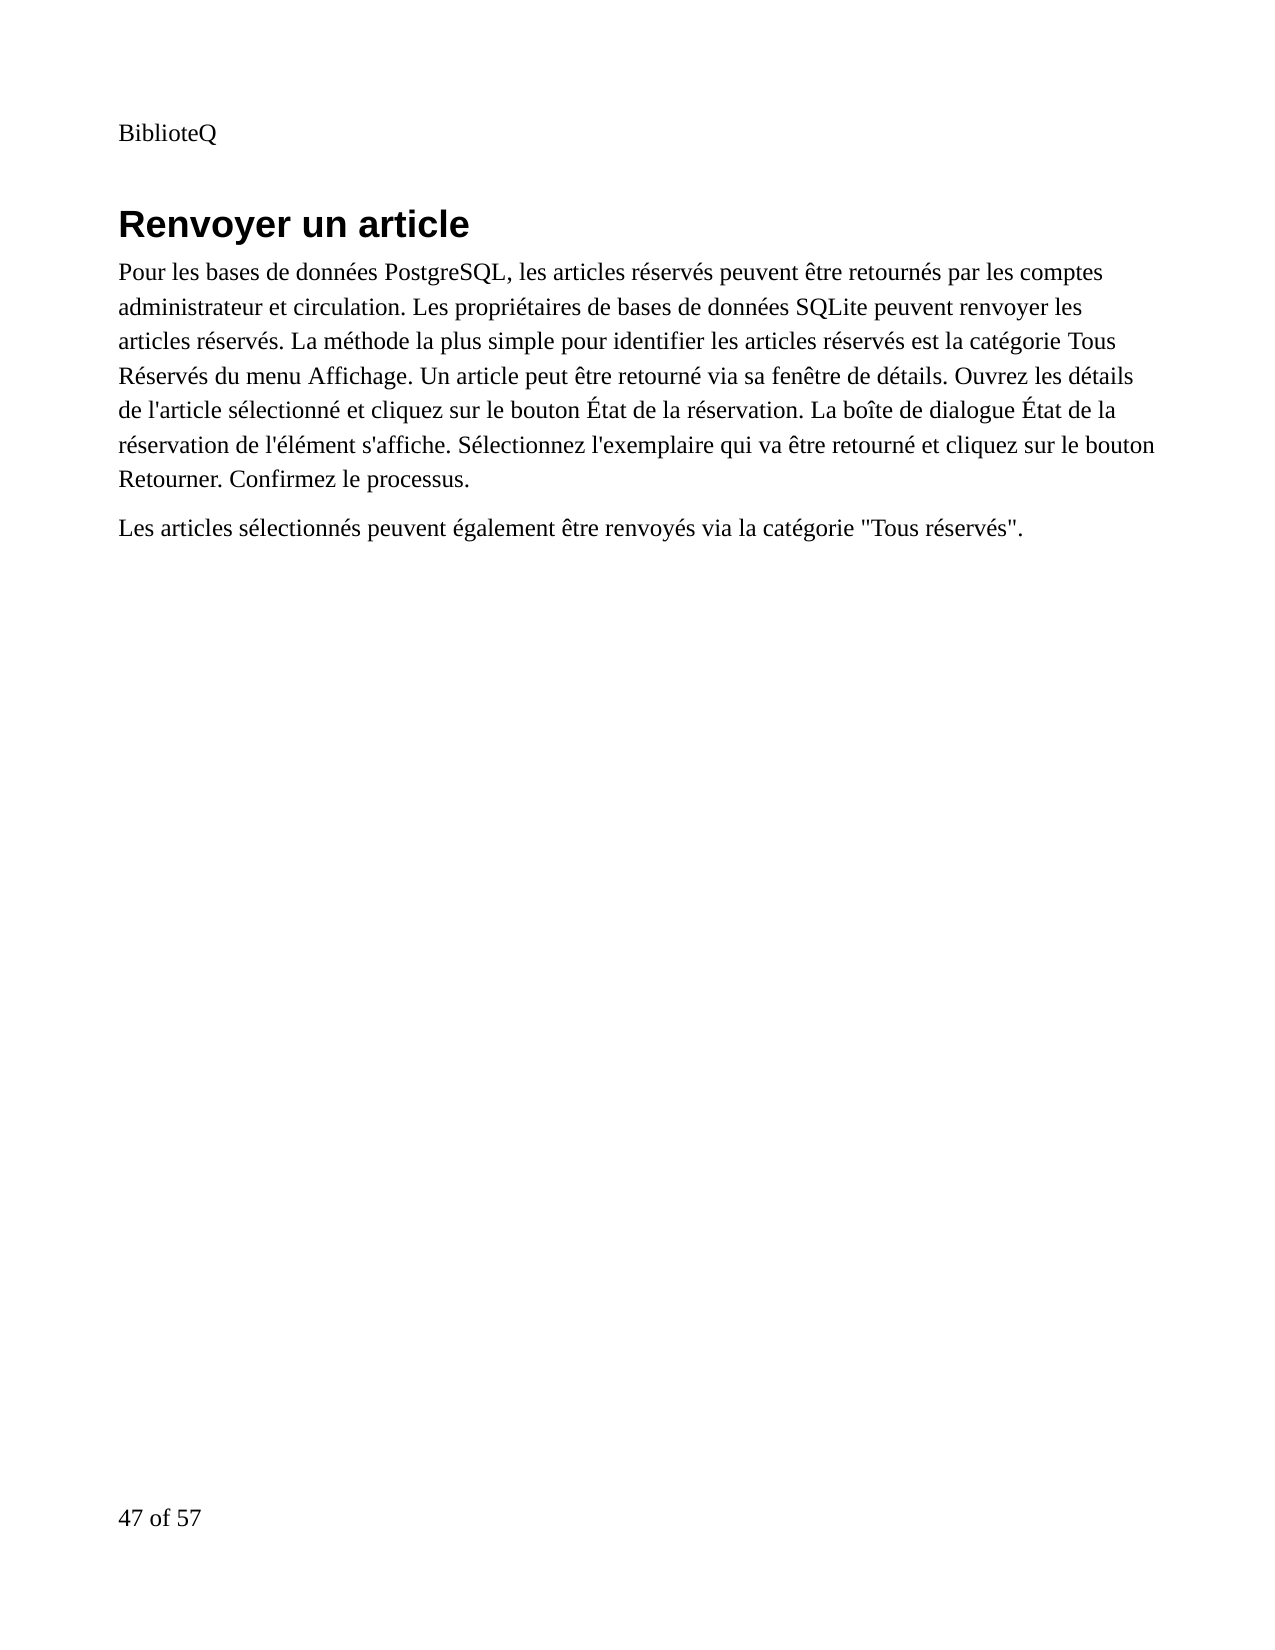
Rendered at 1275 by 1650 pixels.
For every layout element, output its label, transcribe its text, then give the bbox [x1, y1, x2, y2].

text Pour les bases de données PostgreSQL, les articles réservés peuvent être retournés par les comptes administrateur et circulation. Les propriétaires de bases de données SQLite peuvent renvoyer les articles réservés. La méthode la plus simple pour identifier les articles réservés est la catégorie Tous Réservés du menu Affichage. Un article peut être retourné via sa fenêtre de détails. Ouvrez les détails de l'article sélectionné et cliquez sur le bouton État de la réservation. La boîte de dialogue État de la réservation de l'élément s'affiche. Sélectionnez l'exemplaire qui va être retourné et cliquez sur le bouton Retourner. Confirmez le processus. [118, 257, 1157, 493]
text Les articles sélectionnés peuvent également être renvoyés via la catégorie "Tous réservés". [118, 513, 1157, 542]
subtitle Renvoyer un article [118, 201, 1157, 245]
